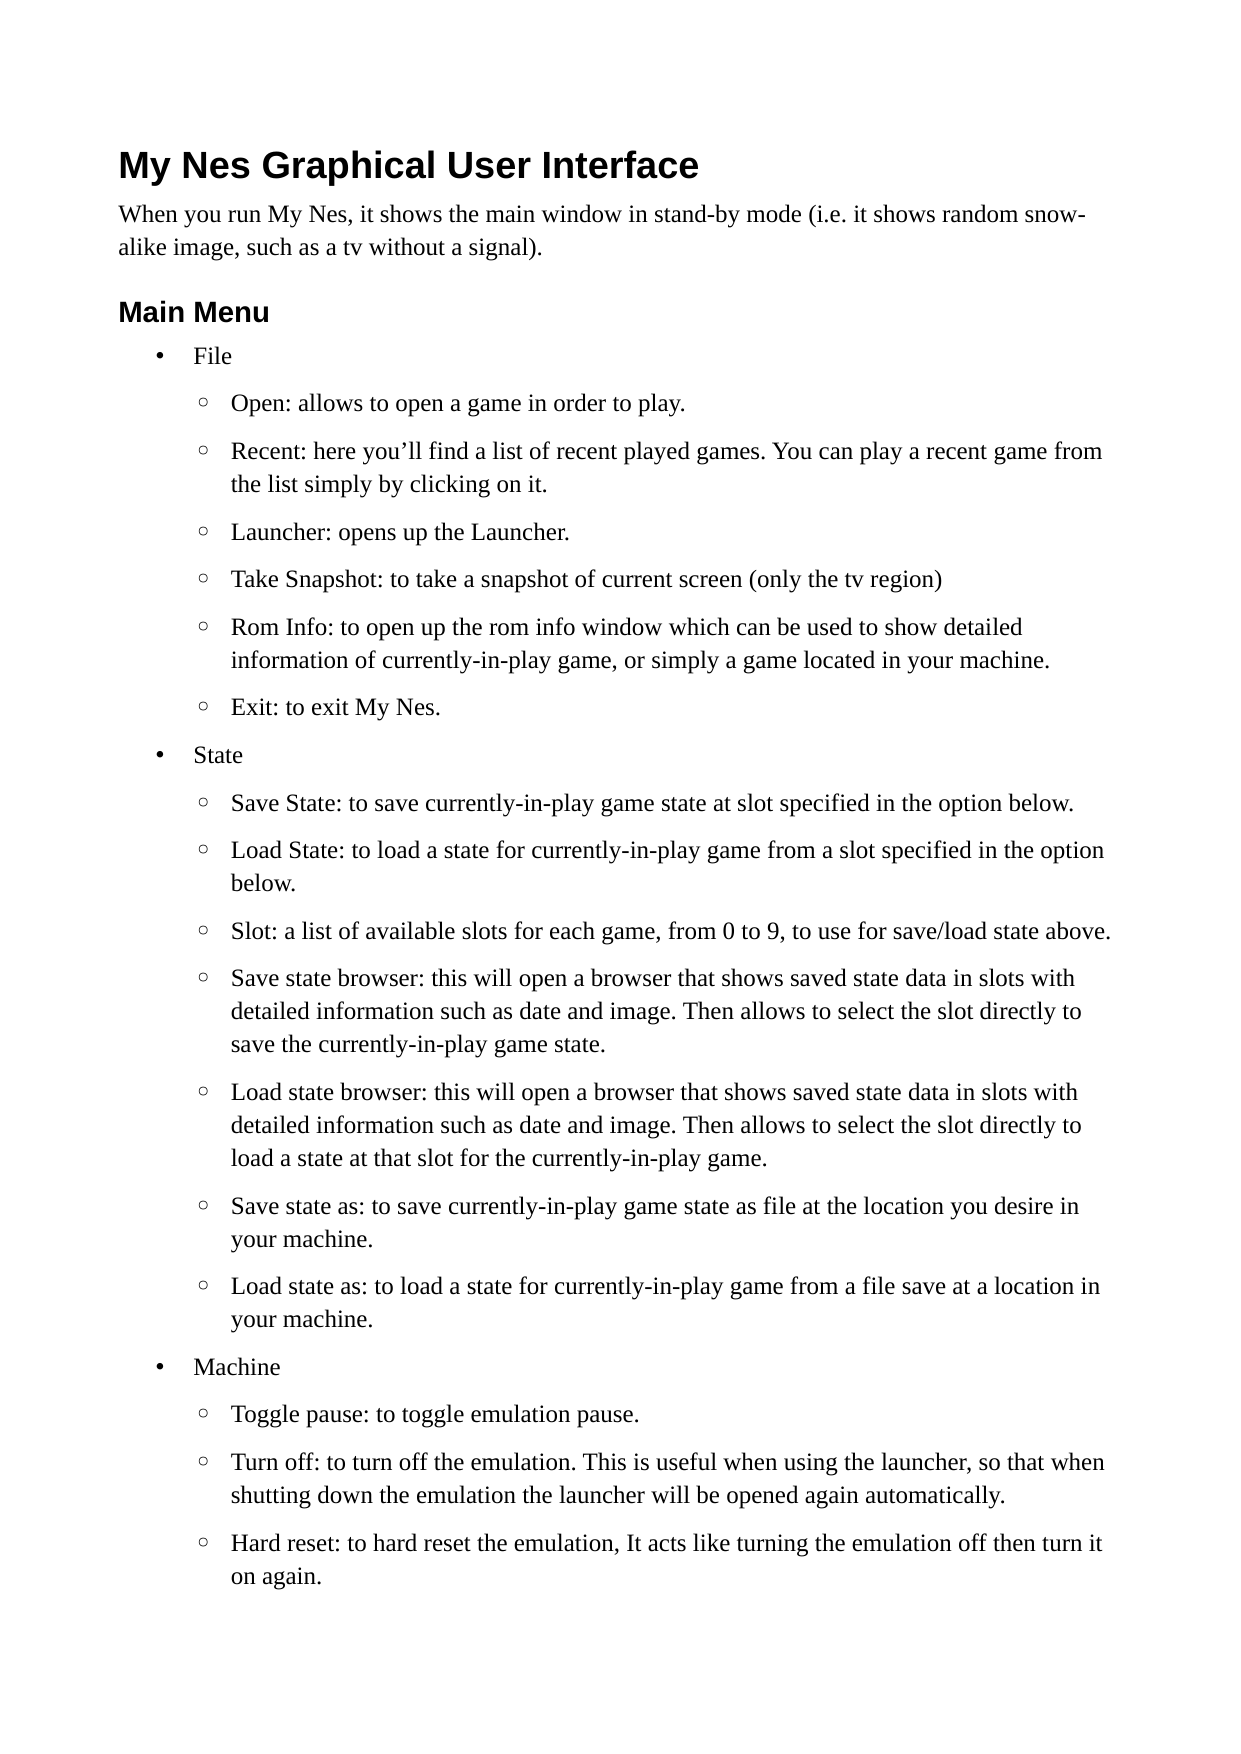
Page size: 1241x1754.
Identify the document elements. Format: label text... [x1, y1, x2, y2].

list State [156, 740, 1122, 769]
text When you run My Nes, it shows the main window in stand-by mode (i.e. it shows random snow-alike image, such as a tv without a signal). [118, 199, 1122, 261]
list Launcher: opens up the Launcher. [193, 517, 1122, 545]
list Load State: to load a state for currently-in-play game from a slot specified in the option below. [193, 835, 1122, 897]
list Rom Info: to open up the rom info window which can be used to show detailed information of currently-in-play game, or simply a game located in your machine. [193, 612, 1122, 673]
list Take Snapshot: to take a snapshot of current screen (only the tv region) [193, 564, 1122, 593]
subtitle My Nes Graphical User Interface [118, 143, 1122, 187]
list Save state as: to save currently-in-play game state as file at the location you desire in your machine. [193, 1191, 1122, 1252]
list Save state browser: this will open a browser that shows saved state data in slots with detailed information such as date and image. Then allows to select the slot directly to save the currently-in-play game state. [193, 963, 1122, 1058]
list Save State: to save currently-in-play game state at slot specified in the option below. [193, 788, 1122, 816]
list Slot: a list of available slots for each game, from 0 to 9, to use for save/load state above. [193, 916, 1122, 944]
list File [156, 341, 1122, 369]
list Turn off: to turn off the emulation. This is useful when using the launcher, so that when shutting down the emulation the launcher will be opened again automatically. [193, 1447, 1122, 1509]
list Load state as: to load a state for currently-in-play game from a file save at a location in your machine. [193, 1271, 1122, 1333]
list Machine [156, 1352, 1122, 1381]
list Load state browser: this will open a browser that shows saved state data in slots with detailed information such as date and image. Then allows to select the slot directly to load a state at that slot for the currently-in-play game. [193, 1077, 1122, 1172]
subtitle Main Menu [118, 294, 1122, 328]
list Toggle pause: to toggle emulation pause. [193, 1399, 1122, 1428]
list Open: allows to open a game in order to play. [193, 388, 1122, 417]
list Recent: here you’ll find a list of recent played games. You can play a recent game from the list simply by clicking on it. [193, 436, 1122, 498]
list Hard reset: to hard reset the emulation, It acts like turning the emulation off then turn it on again. [193, 1528, 1122, 1589]
list Exit: to exit My Nes. [193, 692, 1122, 721]
